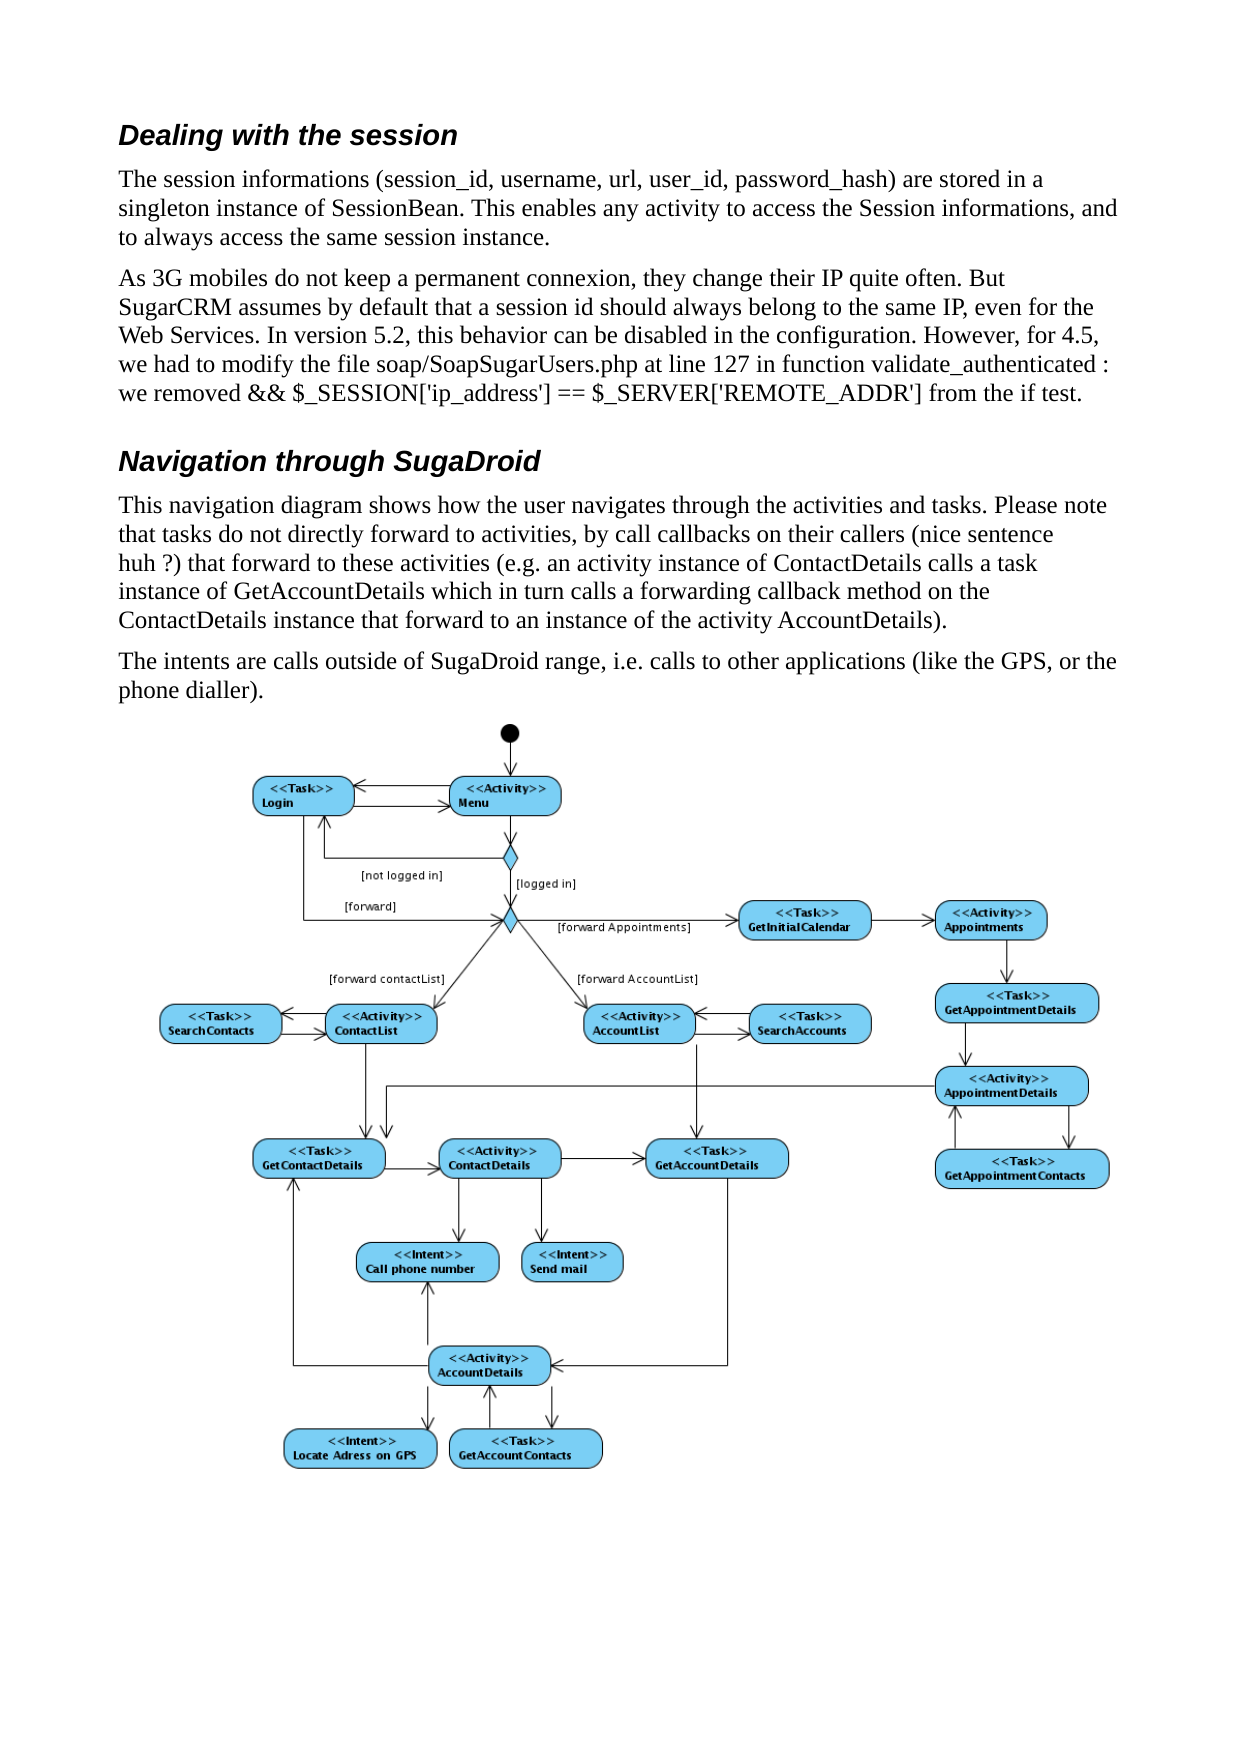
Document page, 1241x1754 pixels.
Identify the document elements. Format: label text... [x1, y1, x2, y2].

picture [115, 724, 1119, 1475]
text This navigation diagram shows how the user navigates through the activities and tasks. Please note that tasks do not directly forward to activities, by call callbacks on their callers (nice sentence huh ?) that forward to these activities (e.g. an activity instance of ContactDetails calls a task instance of GetAccountDetails which in turn calls a forwarding callback method on the ContactDetails instance that forward to an instance of the activity AccountDetails). [118, 490, 1122, 634]
text The intents are calls outside of SugaDroid range, i.e. calls to other applications (like the GPS, or the phone dialler). [118, 646, 1122, 704]
subtitle Navigation through SugaDroid [118, 444, 1122, 478]
text The session informations (session_id, username, url, user_id, password_hash) are stored in a singleton instance of SessionBean. This enables any activity to access the Session informations, and to always access the same session instance. [118, 164, 1122, 250]
text As 3G mobiles do not keep a permanent connexion, they change their IP quite often. But SugarCRM assumes by default that a session id should always belong to the same IP, even for the Web Services. In version 5.2, this behavior can be disabled in the configuration. However, for 4.5, we had to modify the file soap/SoapSugarUsers.php at line 127 in function validate_authenticated : we removed && $_SESSION['ip_address'] == $_SERVER['REMOTE_ADDR'] from the if test. [118, 263, 1122, 407]
subtitle Dealing with the session [118, 118, 1122, 152]
